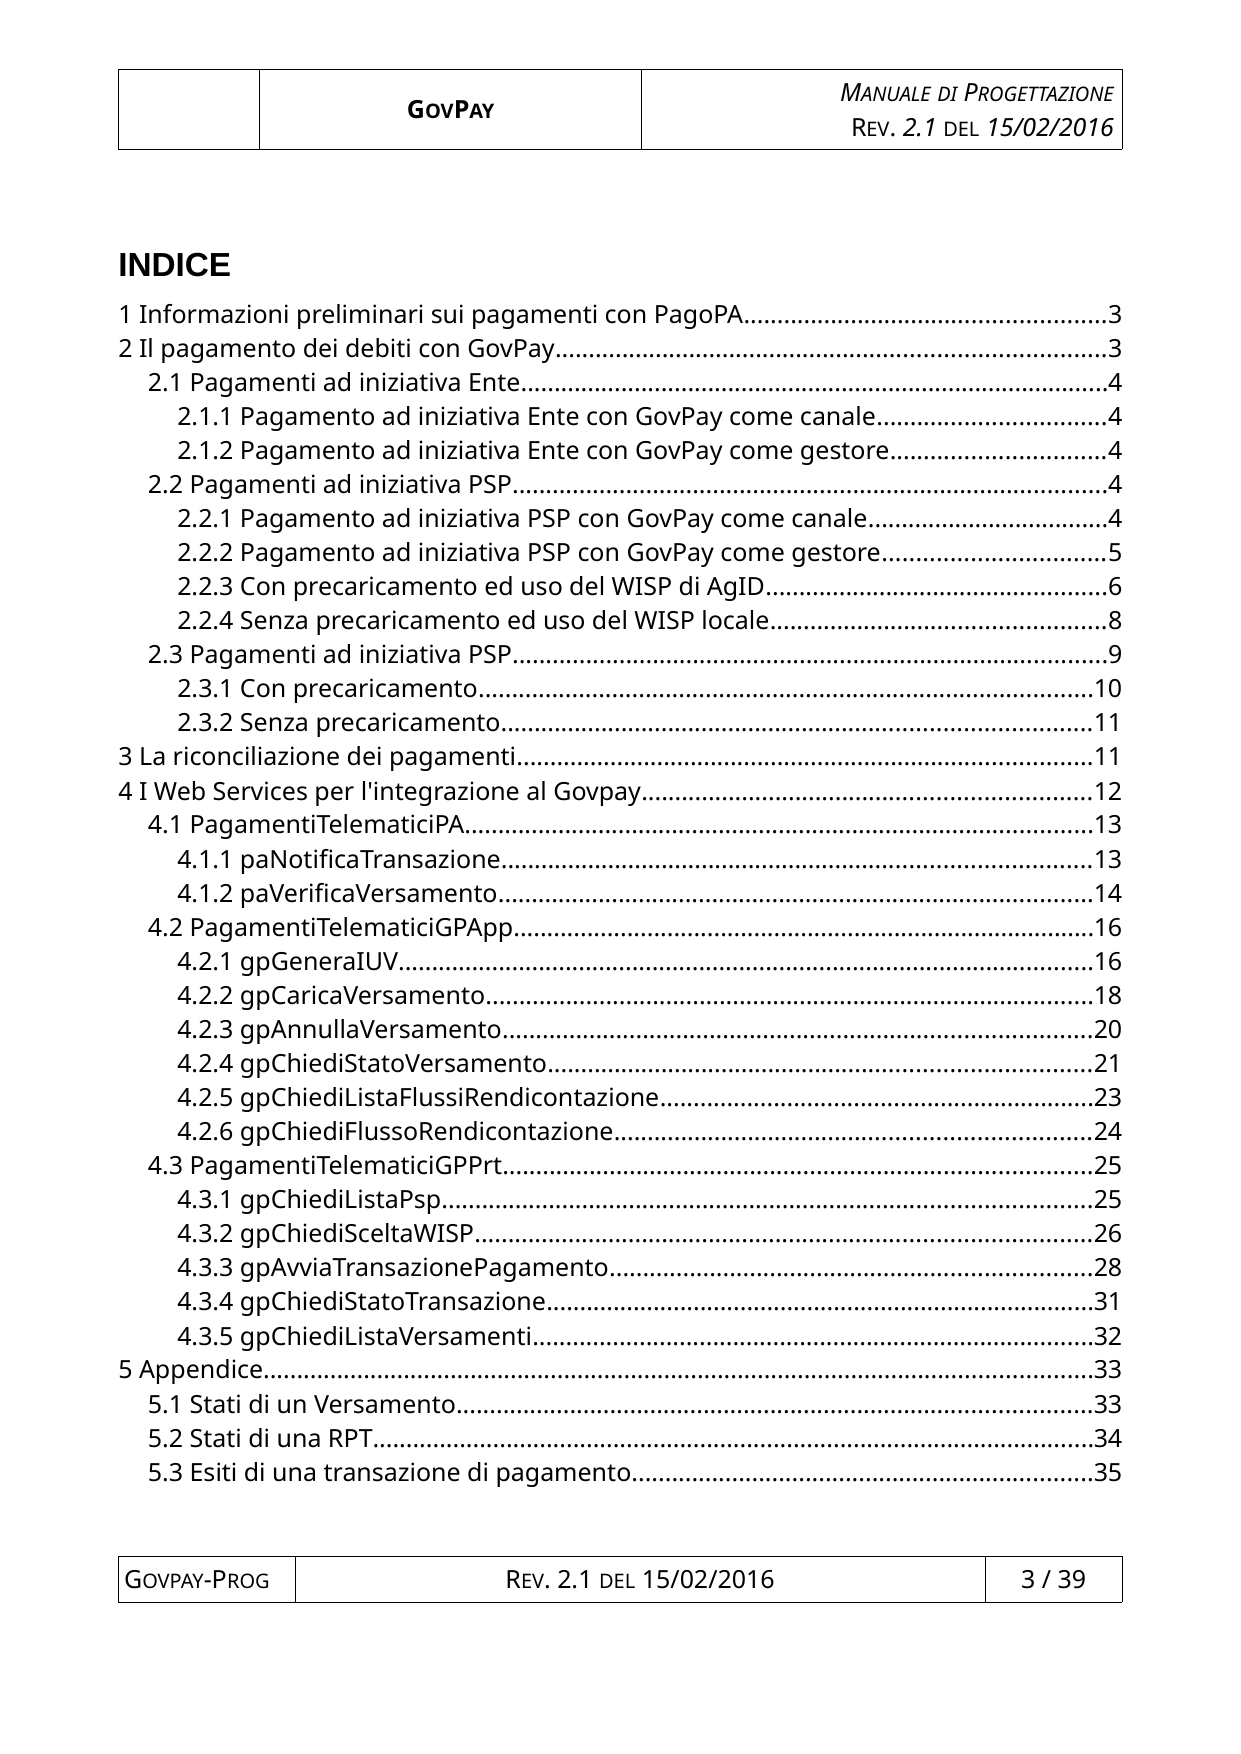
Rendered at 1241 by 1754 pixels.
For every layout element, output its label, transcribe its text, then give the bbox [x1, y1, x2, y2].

text 4.3 PagamentiTelematiciGPPrt 25 [148, 1148, 1122, 1182]
text 2.3 Pagamenti ad iniziativa PSP 9 [148, 637, 1122, 671]
text 4 I Web Services per l'integrazione al Govpay 12 [118, 773, 1122, 807]
text 4.2.1 gpGeneraIUV 16 [177, 943, 1122, 977]
text 4.3.2 gpChiediSceltaWISP 26 [177, 1216, 1122, 1250]
text 4.2.4 gpChiediStatoVersamento 21 [177, 1046, 1122, 1080]
text 3 La riconciliazione dei pagamenti 11 [118, 739, 1122, 773]
text 4.2.6 gpChiediFlussoRendicontazione 24 [177, 1114, 1122, 1148]
text 2.3.2 Senza precaricamento 11 [177, 705, 1122, 739]
text 1 Informazioni preliminari sui pagamenti con PagoPA 3 [118, 296, 1122, 330]
text 2.2.1 Pagamento ad iniziativa PSP con GovPay come canale 4 [177, 501, 1122, 535]
text 5.1 Stati di un Versamento 33 [148, 1386, 1122, 1420]
text 4.1.1 paNotificaTransazione 13 [177, 841, 1122, 875]
text 2.1 Pagamenti ad iniziativa Ente 4 [148, 364, 1122, 398]
text 4.1 PagamentiTelematiciPA 13 [148, 807, 1122, 841]
text 2.1.1 Pagamento ad iniziativa Ente con GovPay come canale 4 [177, 398, 1122, 432]
text 5 Appendice 33 [118, 1352, 1122, 1386]
text 2.2 Pagamenti ad iniziativa PSP 4 [148, 467, 1122, 501]
text 2.3.1 Con precaricamento 10 [177, 671, 1122, 705]
text 4.1.2 paVerificaVersamento 14 [177, 875, 1122, 909]
text 2.2.4 Senza precaricamento ed uso del WISP locale 8 [177, 603, 1122, 637]
subtitle INDICE [118, 245, 1122, 284]
text 4.3.5 gpChiediListaVersamenti 32 [177, 1318, 1122, 1352]
text 2 Il pagamento dei debiti con GovPay 3 [118, 330, 1122, 364]
text 5.2 Stati di una RPT 34 [148, 1420, 1122, 1454]
text 4.2.3 gpAnnullaVersamento 20 [177, 1012, 1122, 1046]
text 4.3.1 gpChiediListaPsp 25 [177, 1182, 1122, 1216]
text 2.2.2 Pagamento ad iniziativa PSP con GovPay come gestore 5 [177, 535, 1122, 569]
text 4.3.4 gpChiediStatoTransazione 31 [177, 1284, 1122, 1318]
text 2.1.2 Pagamento ad iniziativa Ente con GovPay come gestore 4 [177, 432, 1122, 467]
text 5.3 Esiti di una transazione di pagamento 35 [148, 1454, 1122, 1488]
text 4.2 PagamentiTelematiciGPApp 16 [148, 909, 1122, 943]
text 4.2.5 gpChiediListaFlussiRendicontazione 23 [177, 1080, 1122, 1114]
text 2.2.3 Con precaricamento ed uso del WISP di AgID 6 [177, 569, 1122, 603]
text 4.2.2 gpCaricaVersamento 18 [177, 977, 1122, 1012]
text 4.3.3 gpAvviaTransazionePagamento 28 [177, 1250, 1122, 1284]
